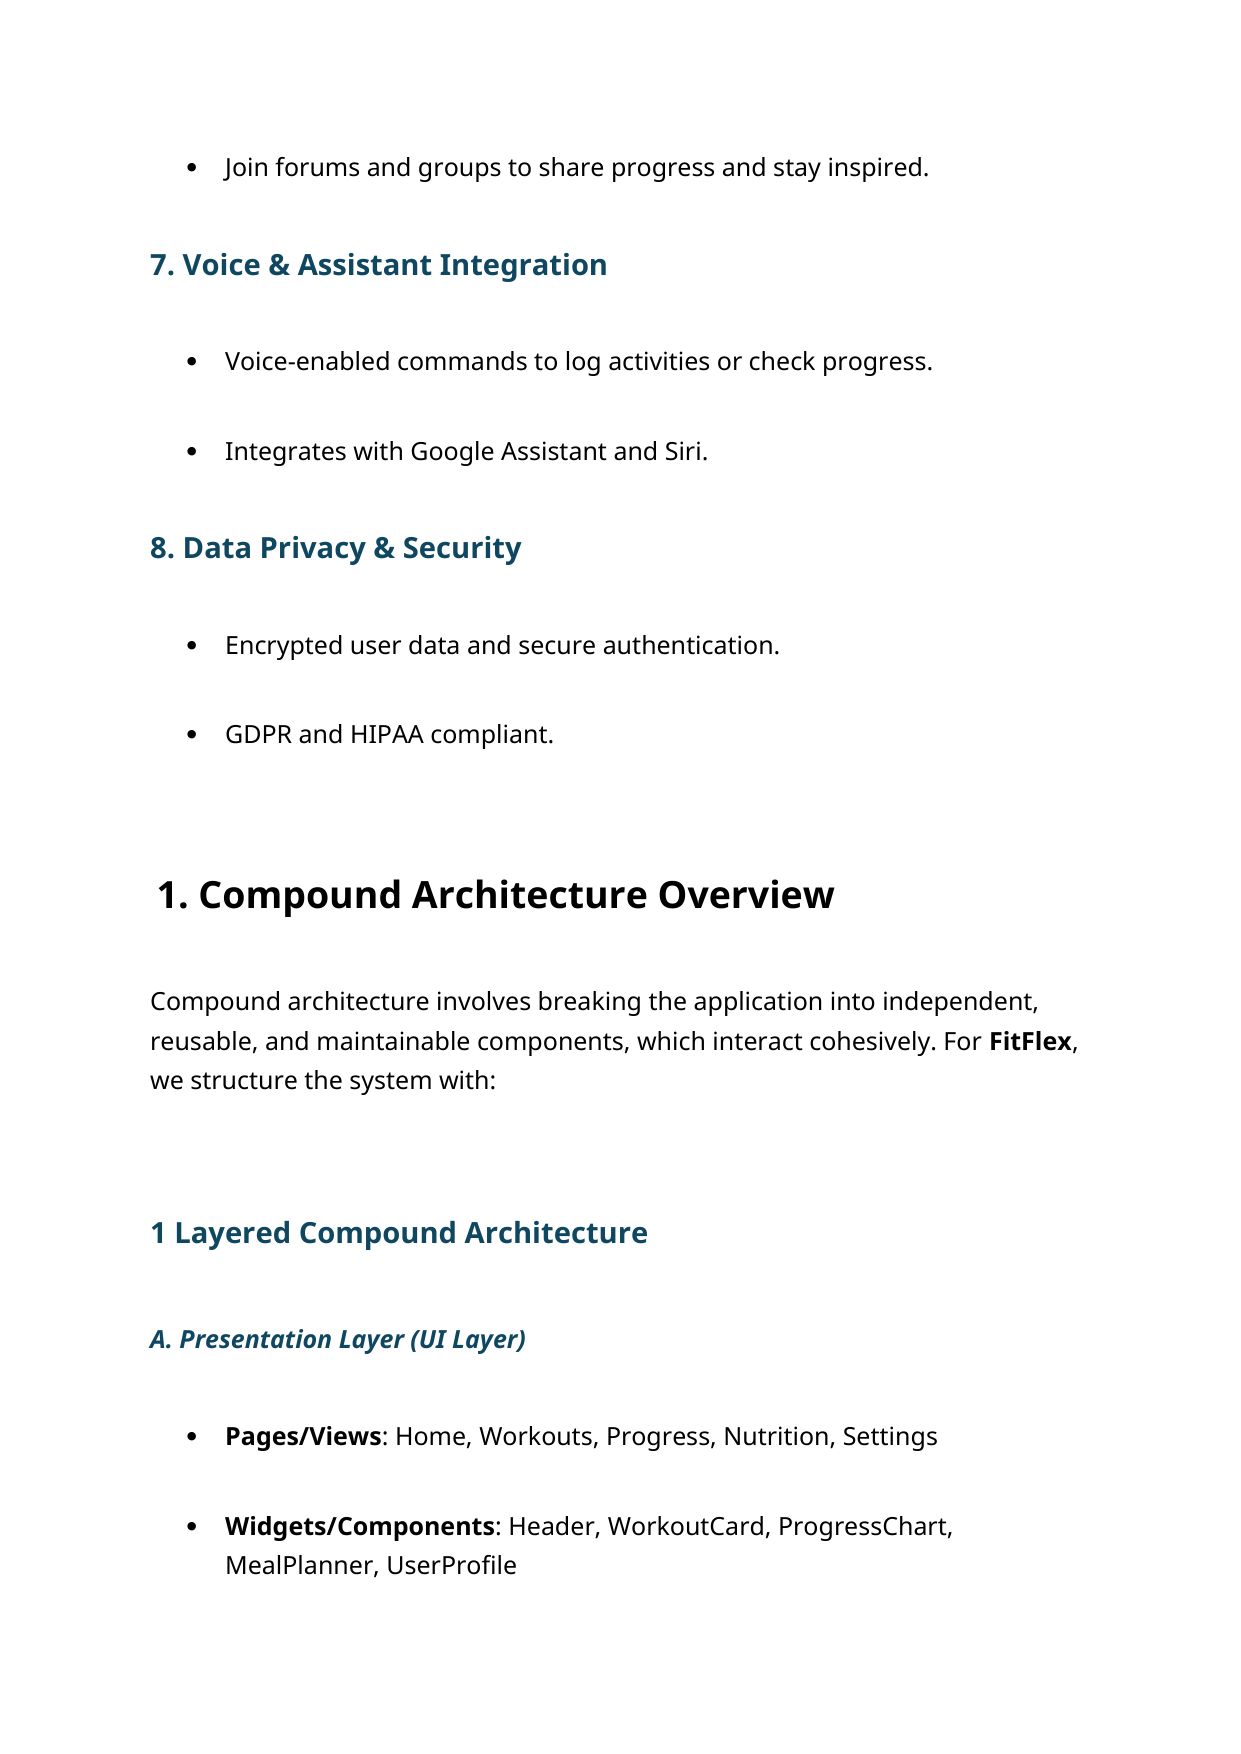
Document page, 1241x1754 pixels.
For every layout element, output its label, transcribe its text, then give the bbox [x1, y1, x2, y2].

list Integrates with Google Assistant and Siri. [187, 433, 1090, 467]
subtitle 1 Layered Compound Architecture [150, 1213, 1090, 1252]
subtitle 7. Voice & Assistant Integration [150, 244, 1090, 283]
subtitle 8. Data Privacy & Security [150, 527, 1090, 567]
text Compound architecture involves breaking the application into independent, reusable, and maintainable components, which interact cohesively. For FitFlex, we structure the system with: [150, 984, 1090, 1097]
list GDPR and HIPAA compliant. [187, 717, 1090, 751]
list Join forums and groups to share progress and stay inspired. [187, 150, 1090, 184]
list Widgets/Components: Header, WorkoutCard, ProgressChart, MealPlanner, UserProfile [187, 1508, 1090, 1582]
text 1. Compound Architecture Overview [150, 869, 1090, 920]
list Pages/Views: Home, Workouts, Progress, Nutrition, Settings [187, 1419, 1090, 1453]
list Encrypted user data and secure authentication. [187, 627, 1090, 661]
list Voice-enabled commands to log activities or check progress. [187, 344, 1090, 378]
subtitle A. Presentation Layer (UI Layer) [150, 1321, 1090, 1355]
